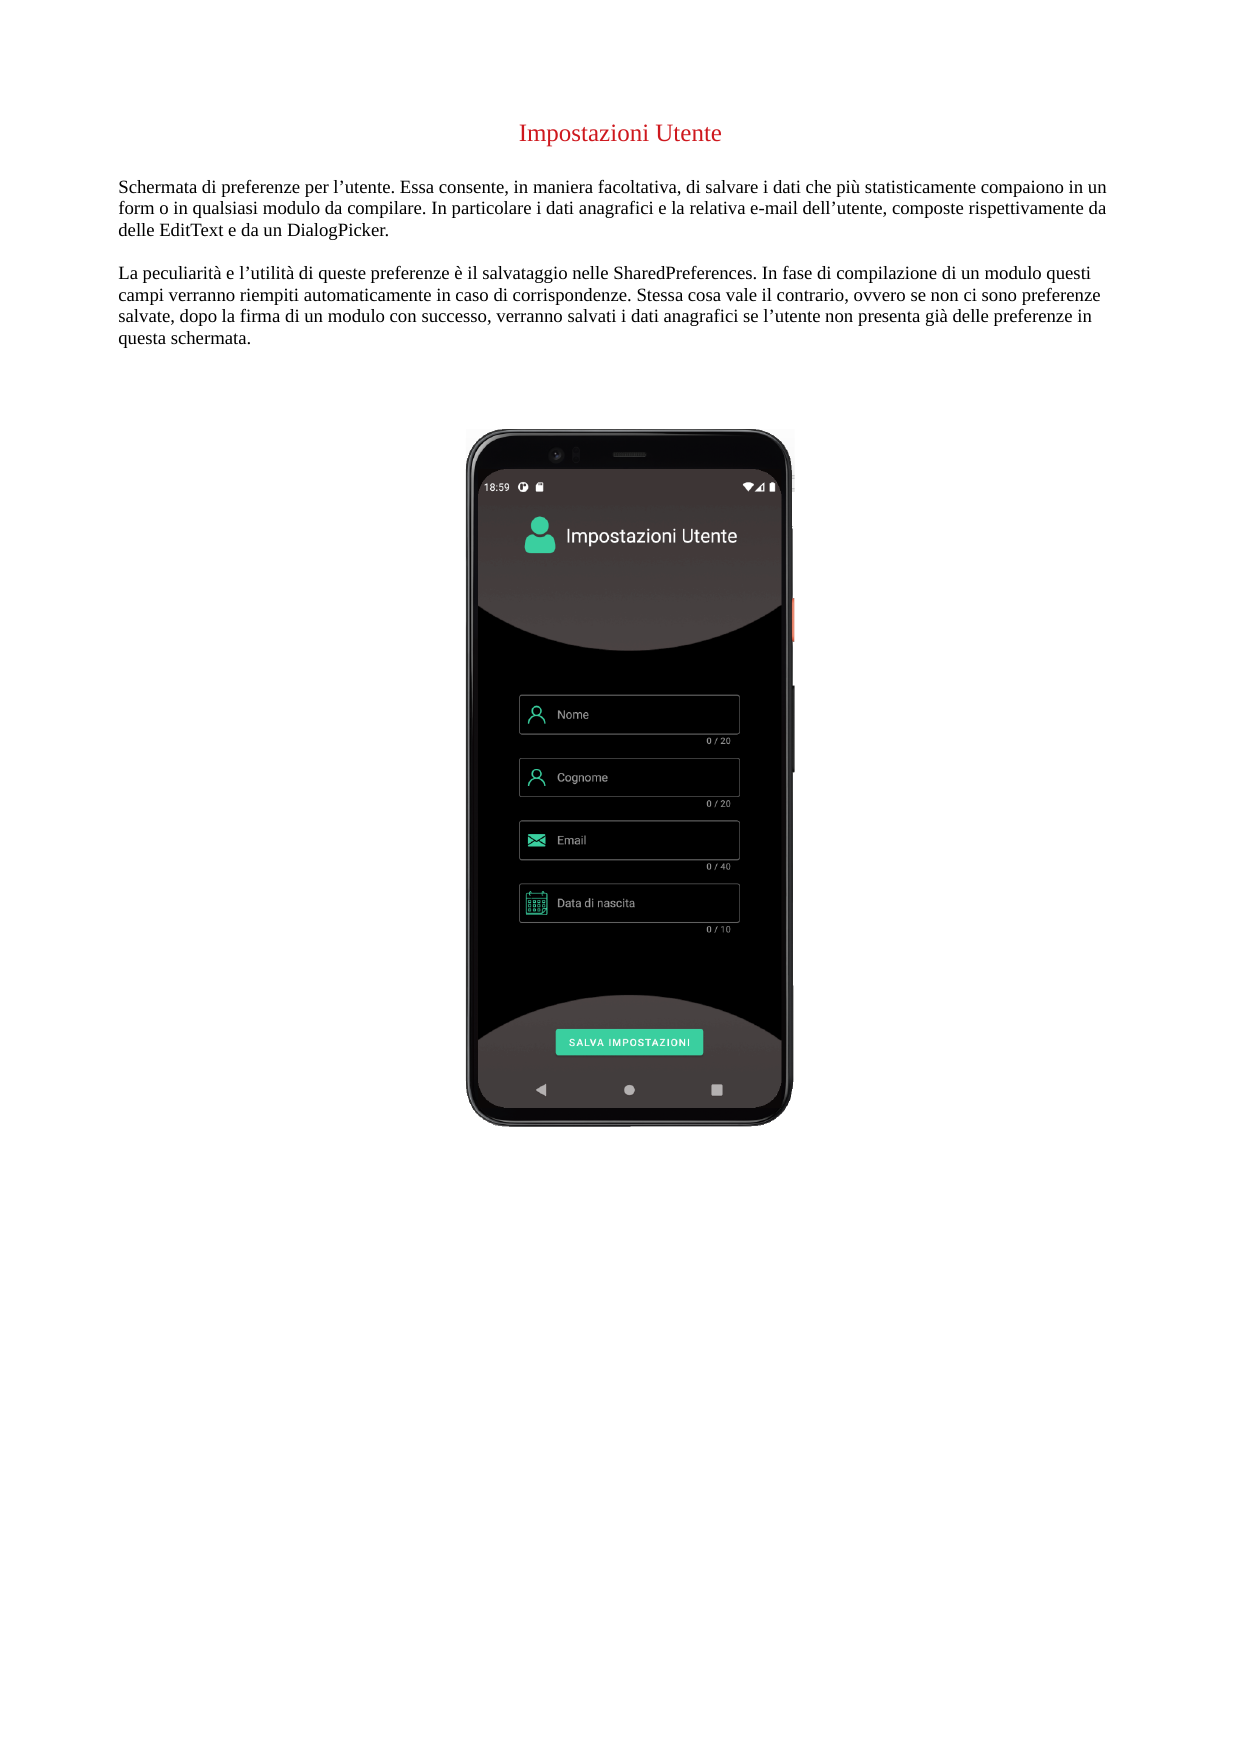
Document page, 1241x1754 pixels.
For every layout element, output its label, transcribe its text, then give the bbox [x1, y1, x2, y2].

picture [465, 429, 795, 1127]
text Impostazioni Utente [118, 118, 1122, 147]
text Schermata di preferenze per l’utente. Essa consente, in maniera facoltativa, di salvare i dati che più statisticamente compaiono in un form o in qualsiasi modulo da compilare. In particolare i dati anagrafici e la relativa e-mail dell’utente, composte rispettivamente da delle EditText e da un DialogPicker. [118, 176, 1122, 240]
text La peculiarità e l’utilità di queste preferenze è il salvataggio nelle SharedPreferences. In fase di compilazione di un modulo questi campi verranno riempiti automaticamente in caso di corrispondenze. Stessa cosa vale il contrario, ovvero se non ci sono preferenze salvate, dopo la firma di un modulo con successo, verranno salvati i dati anagrafici se l’utente non presenta già delle preferenze in questa schermata. [118, 262, 1122, 348]
